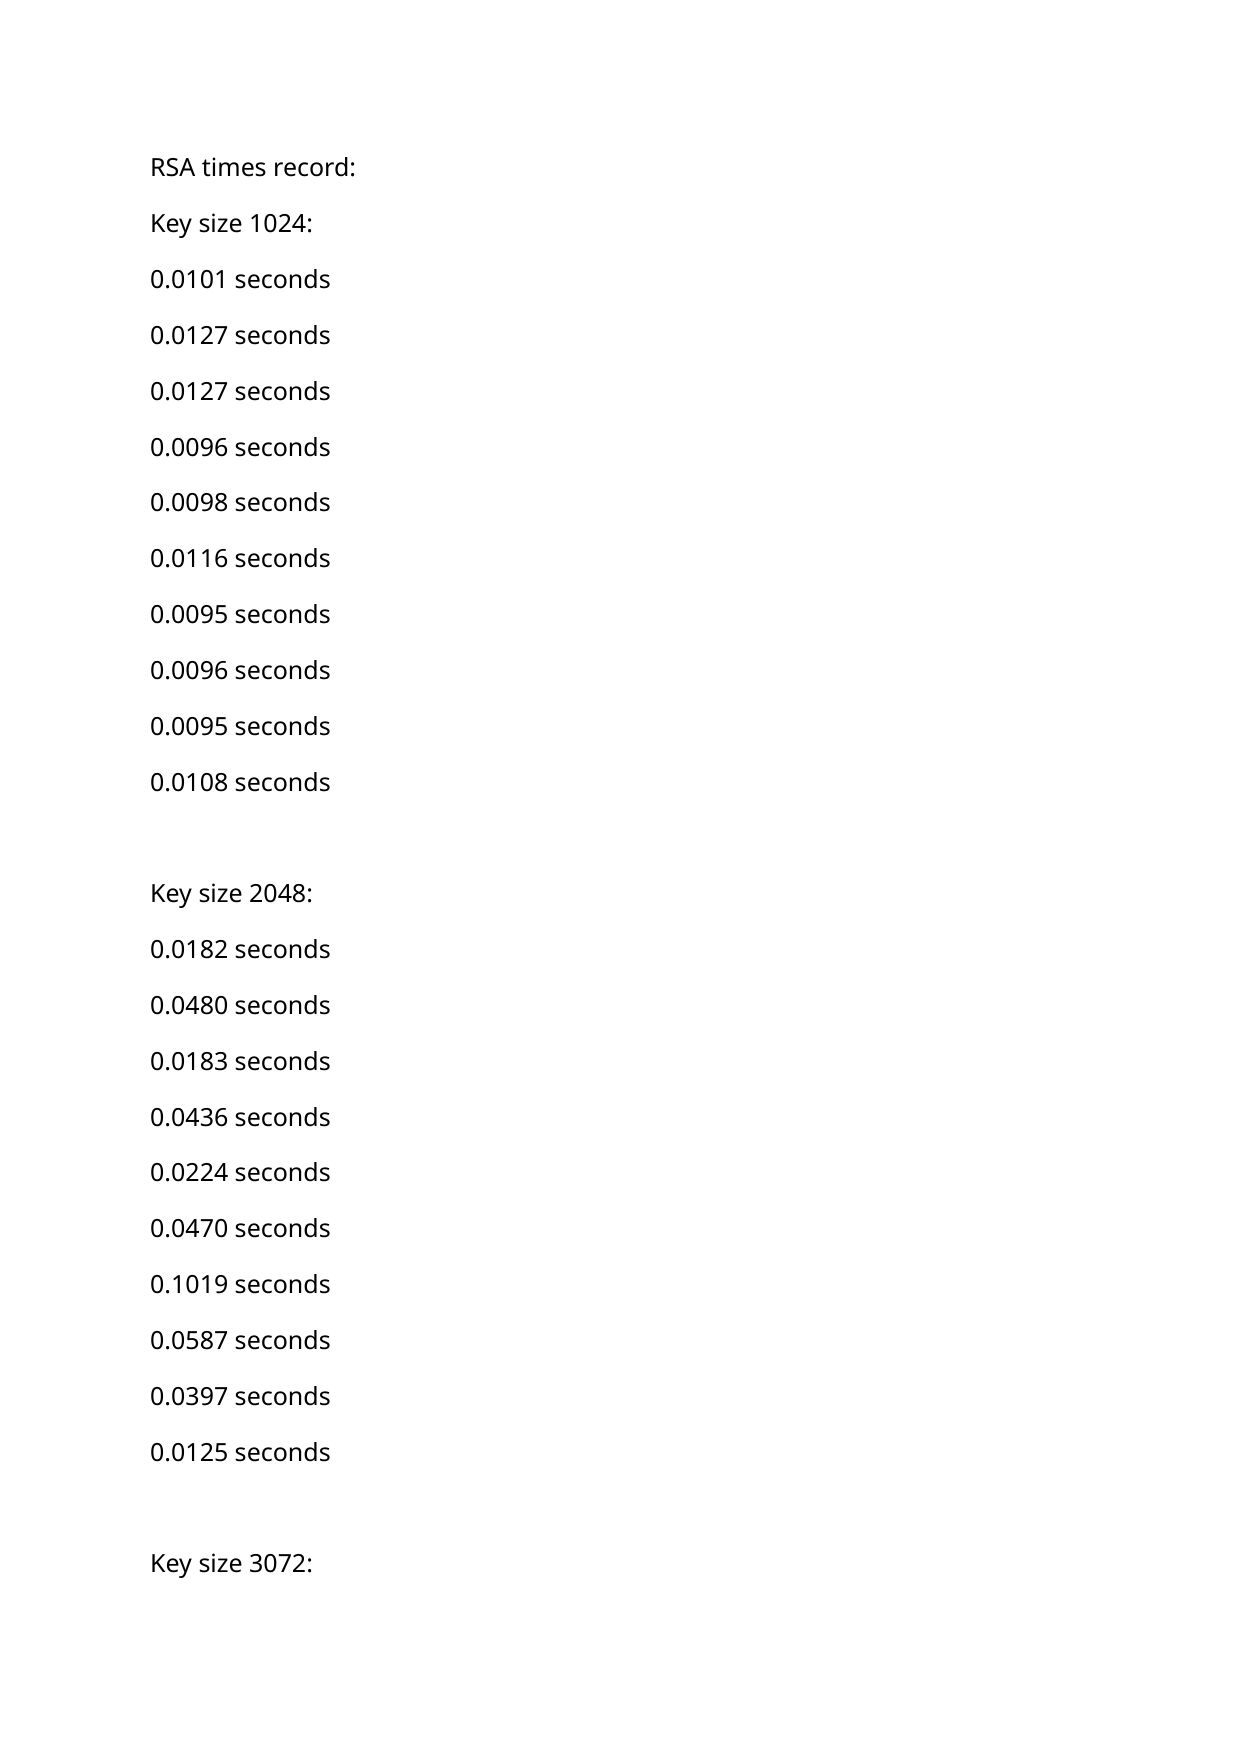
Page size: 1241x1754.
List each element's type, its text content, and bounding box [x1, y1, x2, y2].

text 0.0095 seconds [150, 708, 1090, 742]
text 0.1019 seconds [150, 1267, 1090, 1301]
text 0.0098 seconds [150, 485, 1090, 519]
text 0.0436 seconds [150, 1099, 1090, 1133]
text 0.0127 seconds [150, 373, 1090, 407]
text 0.0116 seconds [150, 541, 1090, 575]
text 0.0096 seconds [150, 652, 1090, 687]
text 0.0480 seconds [150, 987, 1090, 1022]
text Key size 1024: [150, 206, 1090, 240]
text 0.0182 seconds [150, 932, 1090, 966]
text 0.0470 seconds [150, 1211, 1090, 1245]
text 0.0125 seconds [150, 1434, 1090, 1468]
text Key size 3072: [150, 1546, 1090, 1580]
text 0.0108 seconds [150, 764, 1090, 798]
text 0.0183 seconds [150, 1043, 1090, 1077]
text 0.0095 seconds [150, 597, 1090, 631]
text 0.0397 seconds [150, 1378, 1090, 1412]
text RSA times record: [150, 150, 1090, 184]
text 0.0096 seconds [150, 429, 1090, 463]
text 0.0587 seconds [150, 1322, 1090, 1357]
text 0.0224 seconds [150, 1155, 1090, 1189]
text 0.0101 seconds [150, 262, 1090, 296]
text 0.0127 seconds [150, 317, 1090, 352]
text Key size 2048: [150, 876, 1090, 910]
